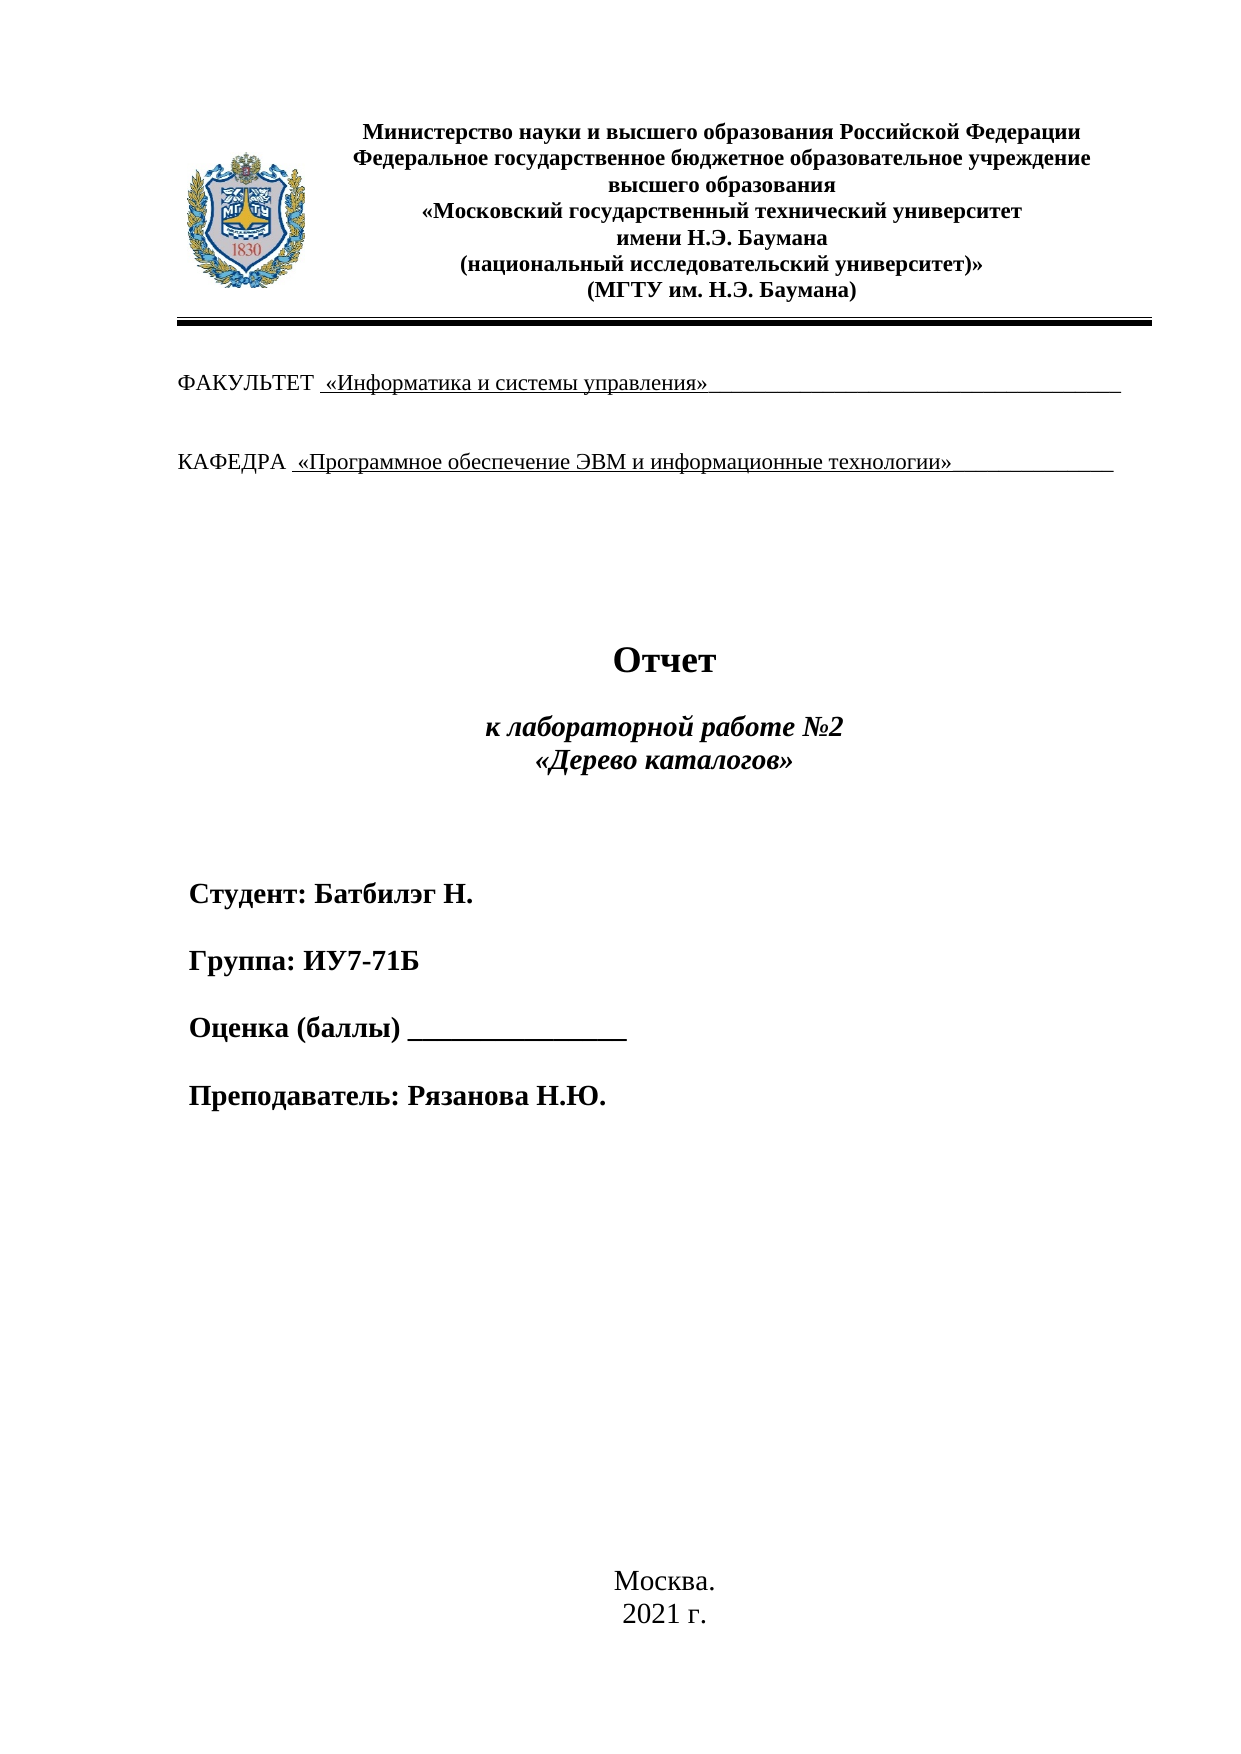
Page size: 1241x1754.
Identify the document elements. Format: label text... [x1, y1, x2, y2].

text 2021 г. [177, 1596, 1152, 1630]
text ФАКУЛЬТЕТ «Информатика и системы управления»____________________________________ [177, 369, 1152, 396]
text к лабораторной работе №2 [177, 709, 1152, 742]
picture [195, 152, 307, 289]
table_header Студент: Батбилэг Н. Группа: ИУ7-71Б Оценка (баллы) _______________ Преподаватель: Рязанова Н.Ю. [177, 776, 1133, 1242]
text Москва. [177, 1563, 1152, 1596]
text Отчет [177, 637, 1152, 709]
table_header [1133, 776, 1174, 1242]
text «Дерево каталогов» [177, 742, 1152, 776]
text КАФЕДРА «Программное обеспечение ЭВМ и информационные технологии»______________ [177, 448, 1152, 474]
table_header Министерство науки и высшего образования Российской Федерации Федеральное государственное бюджетное образовательное учреждение высшего образования «Московский государственный технический университет имени Н.Э. Баумана (национальный исследовательский университет)» (МГТУ им. Н.Э. Баумана) [322, 118, 1122, 303]
table_header [177, 118, 322, 303]
